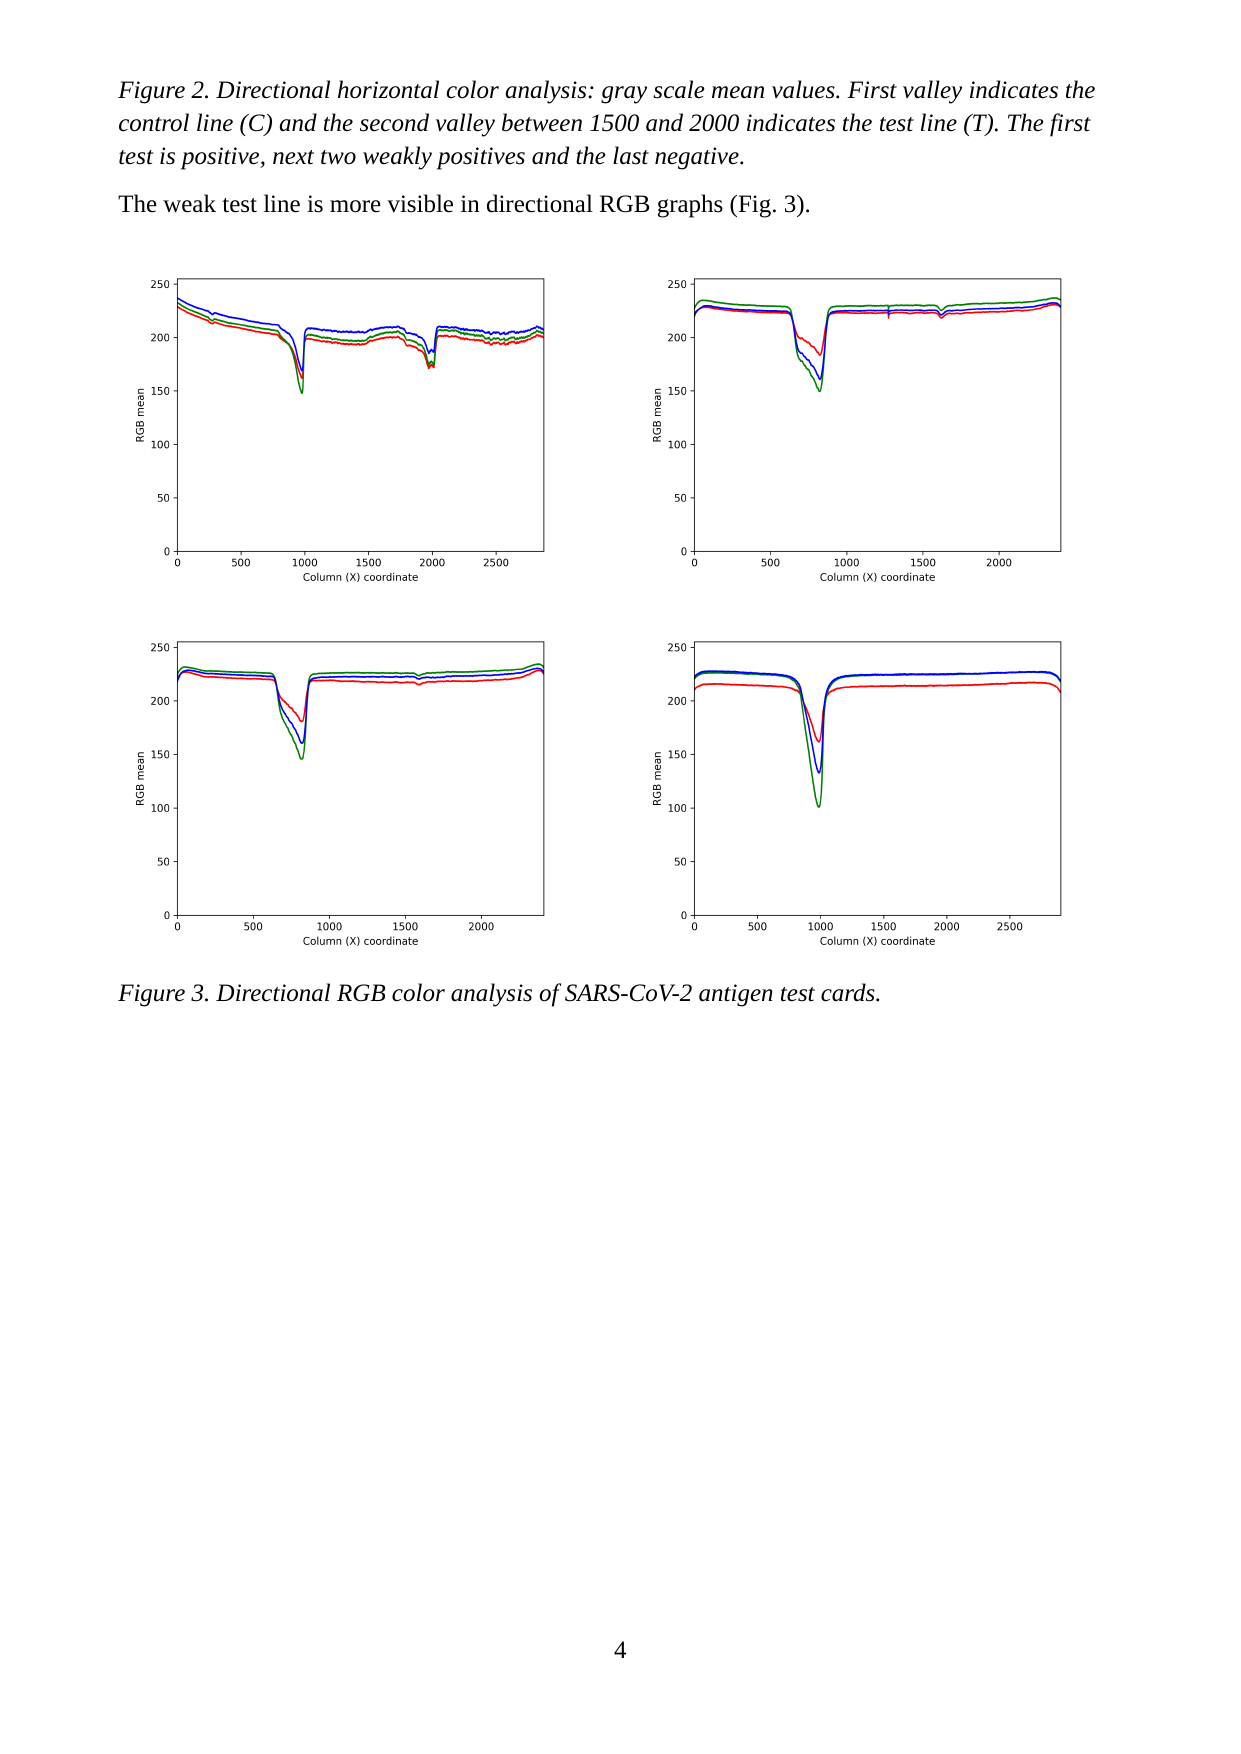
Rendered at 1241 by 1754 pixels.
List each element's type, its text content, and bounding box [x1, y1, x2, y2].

picture [635, 599, 1108, 954]
picture [635, 236, 1108, 590]
text Figure 3. Directional RGB color analysis of SARS-CoV-2 antigen test cards. [118, 978, 1122, 1006]
picture [118, 236, 591, 590]
text Figure 2. Directional horizontal color analysis: gray scale mean values. First valley indicates the control line (C) and the second valley between 1500 and 2000 indicates the test line (T). The first test is positive, next two weakly positives and the last negative. [118, 75, 1122, 170]
text The weak test line is more visible in directional RGB graphs (Fig. 3). [118, 189, 1122, 217]
picture [118, 599, 591, 954]
